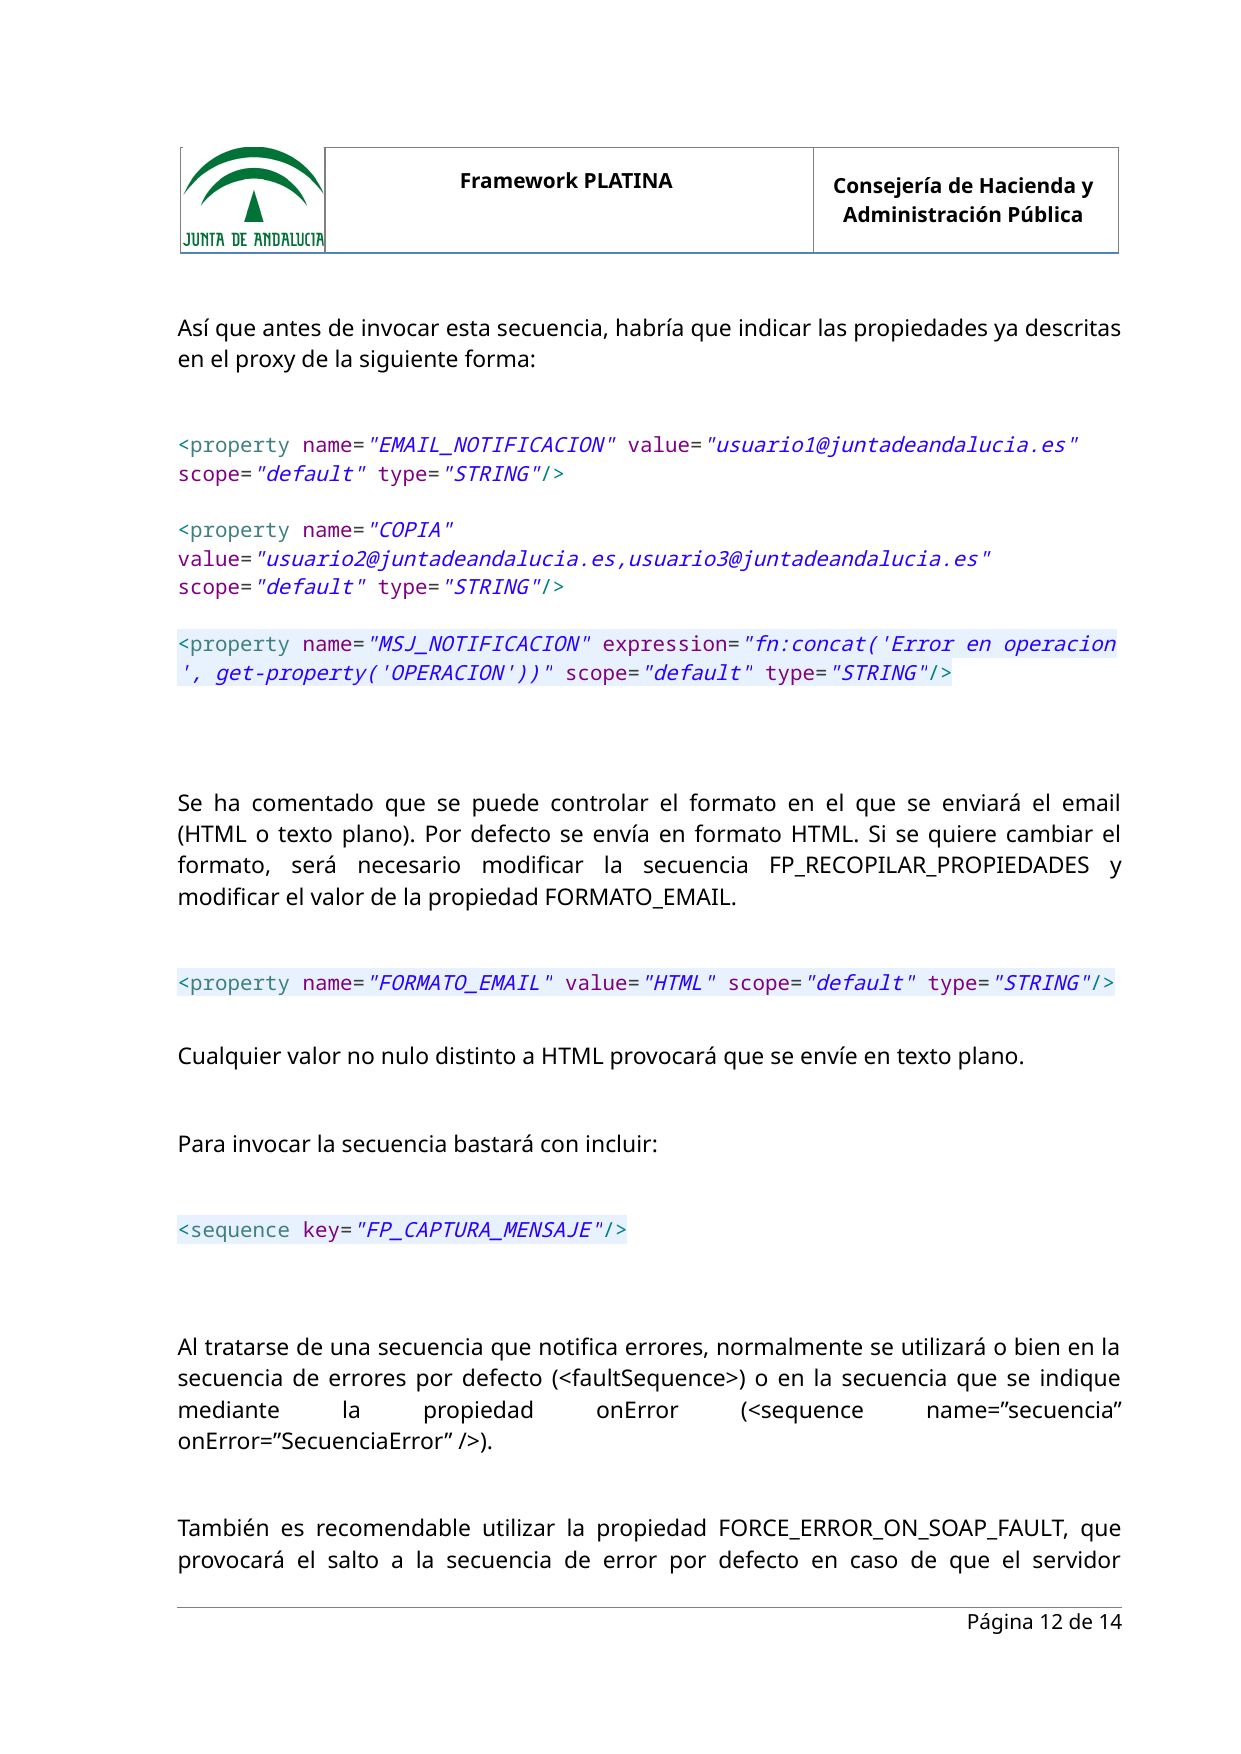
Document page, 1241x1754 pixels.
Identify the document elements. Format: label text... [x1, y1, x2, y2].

text Para invocar la secuencia bastará con incluir: [177, 1128, 1122, 1159]
text Así que antes de invocar esta secuencia, habría que indicar las propiedades ya descritas en el proxy de la siguiente forma: [177, 311, 1122, 374]
text <property name="EMAIL_NOTIFICACION" value="usuario1@juntadeandalucia.es" scope="default" type="STRING"/> [177, 430, 1122, 487]
text <property name="MSJ_NOTIFICACION" expression="fn:concat('Error en operacion ', get-property('OPERACION'))" scope="default" type="STRING"/> [177, 629, 1122, 686]
text También es recomendable utilizar la propiedad FORCE_ERROR_ON_SOAP_FAULT, que provocará el salto a la secuencia de error por defecto en caso de que el servidor [177, 1512, 1122, 1575]
text <property name="COPIA" value="usuario2@juntadeandalucia.es,usuario3@juntadeandalucia.es" scope="default" type="STRING"/> [177, 516, 1122, 601]
picture [183, 147, 324, 246]
text Al tratarse de una secuencia que notifica errores, normalmente se utilizará o bien en la secuencia de errores por defecto (<faultSequence>) o en la secuencia que se indique mediante la propiedad onError (<sequence name=”secuencia” onError=”SecuenciaError” />). [177, 1331, 1122, 1456]
text Cualquier valor no nulo distinto a HTML provocará que se envíe en texto plano. [177, 1040, 1122, 1071]
text <property name="FORMATO_EMAIL" value="HTML" scope="default" type="STRING"/> [177, 968, 1122, 996]
text Se ha comentado que se puede controlar el formato en el que se enviará el email (HTML o texto plano). Por defecto se envía en formato HTML. Si se quiere cambiar el formato, será necesario modificar la secuencia FP_RECOPILAR_PROPIEDADES y modificar el valor de la propiedad FORMATO_EMAIL. [177, 787, 1122, 912]
text <sequence key="FP_CAPTURA_MENSAJE"/> [177, 1215, 1122, 1244]
